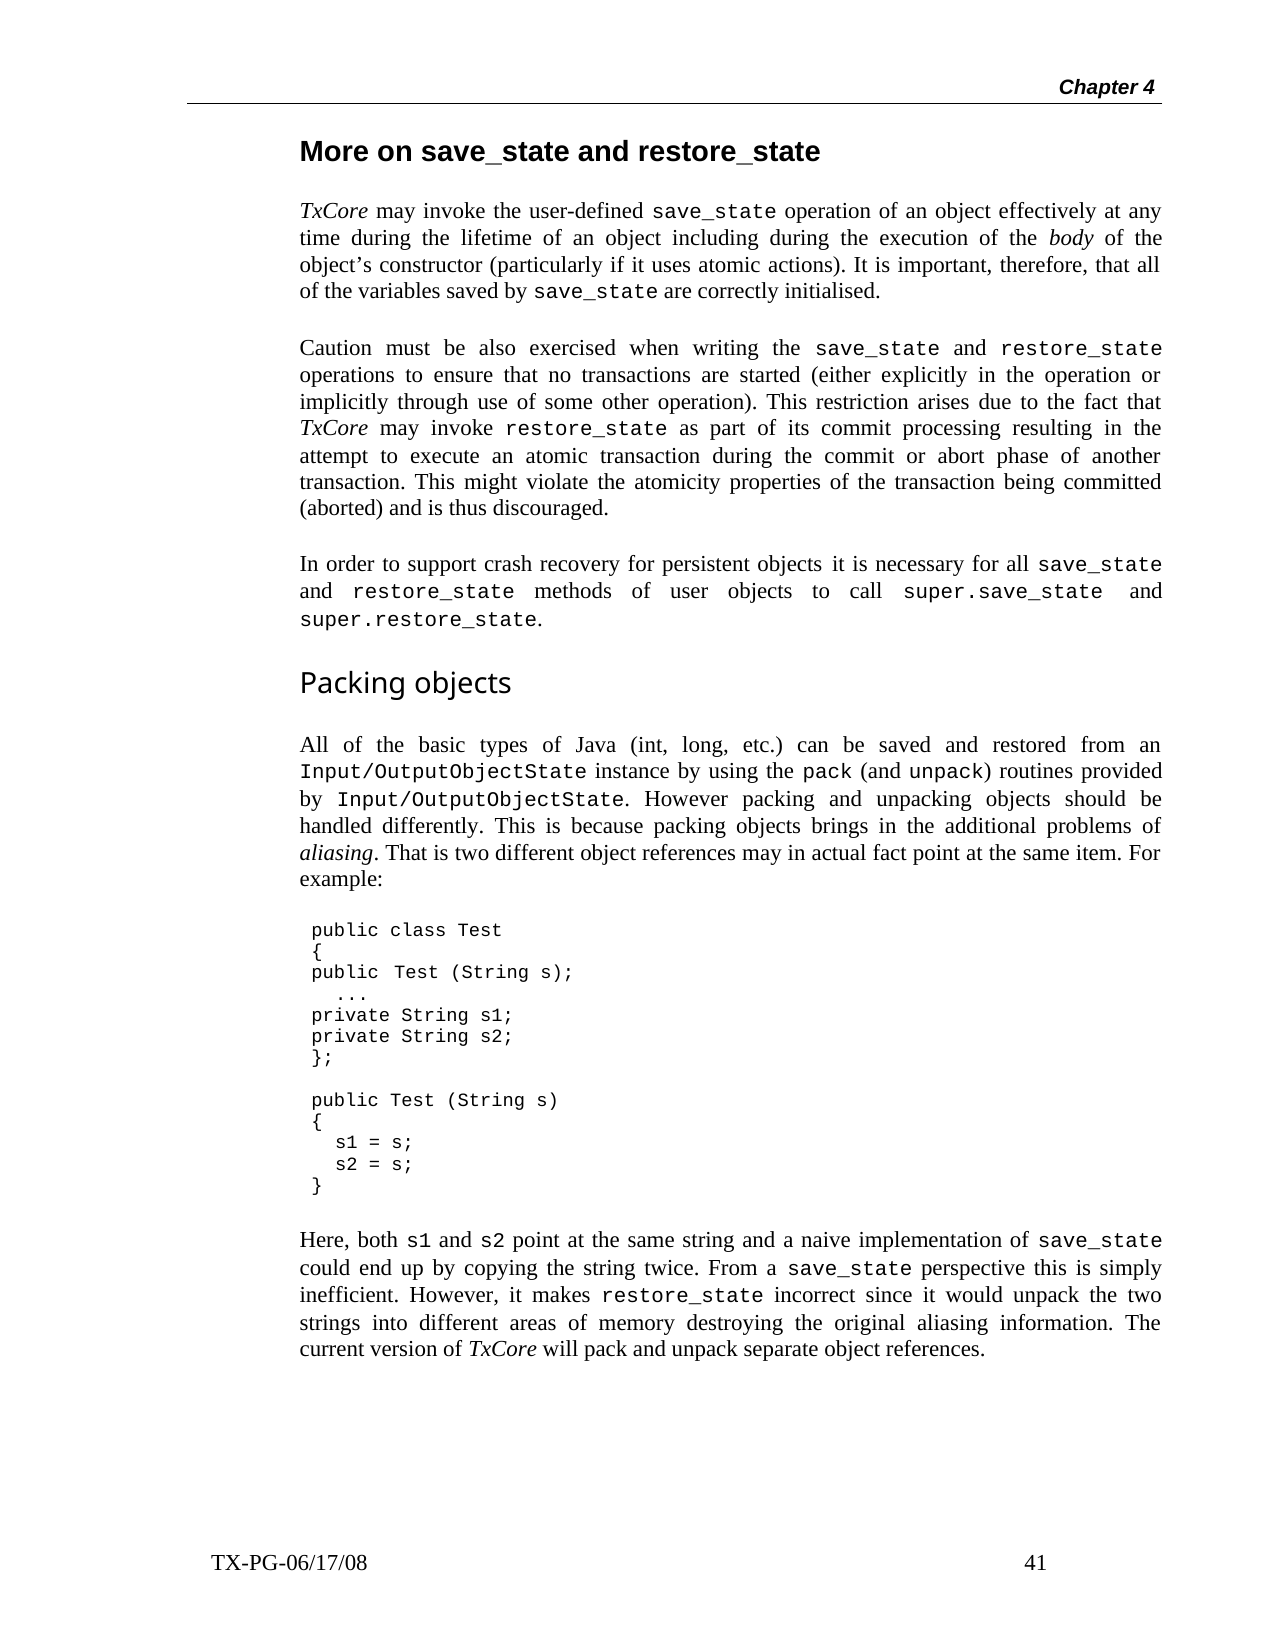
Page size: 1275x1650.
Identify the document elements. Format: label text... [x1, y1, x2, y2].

text Caution must be also exercised when writing the save_state and restore_state operations to ensure that no transactions are started (either explicitly in the operation or implicitly through use of some other operation). This restriction arises due to the fact that TxCore may invoke restore_state as part of its commit processing resulting in the attempt to execute an atomic transaction during the commit or abort phase of another transaction. This might violate the atomicity properties of the transaction being committed (aborted) and is thus discouraged. [299, 334, 1162, 521]
text Here, both s1 and s2 point at the same string and a naive implementation of save_state could end up by copying the string twice. From a save_state perspective this is simply inefficient. However, it makes restore_state incorrect since it would unpack the two strings into different areas of memory destroying the original aliasing information. The current version of TxCore will pack and unpack separate object references. [299, 1226, 1162, 1361]
subtitle Packing objects [299, 662, 1162, 702]
text public class Test { public Test (String s); ... private String s1; private String s2; }; public Test (String s) { s1 = s; s2 = s; } [311, 921, 1162, 1197]
text In order to support crash recovery for persistent objects it is necessary for all save_state and restore_state methods of user objects to call super.save_state and super.restore_state. [299, 550, 1162, 633]
subtitle More on save_state and restore_state [299, 134, 1162, 167]
text All of the basic types of Java (int, long, etc.) can be saved and restored from an Input/OutputObjectState instance by using the pack (and unpack) routines provided by Input/OutputObjectState. However packing and unpacking objects should be handled differently. This is because packing objects brings in the additional problems of aliasing. That is two different object references may in actual fact point at the same item. For example: [299, 731, 1162, 891]
text TxCore may invoke the user-defined save_state operation of an object effectively at any time during the lifetime of an object including during the execution of the body of the object’s constructor (particularly if it uses atomic actions). It is important, therefore, that all of the variables saved by save_state are correctly initialised. [299, 197, 1162, 304]
